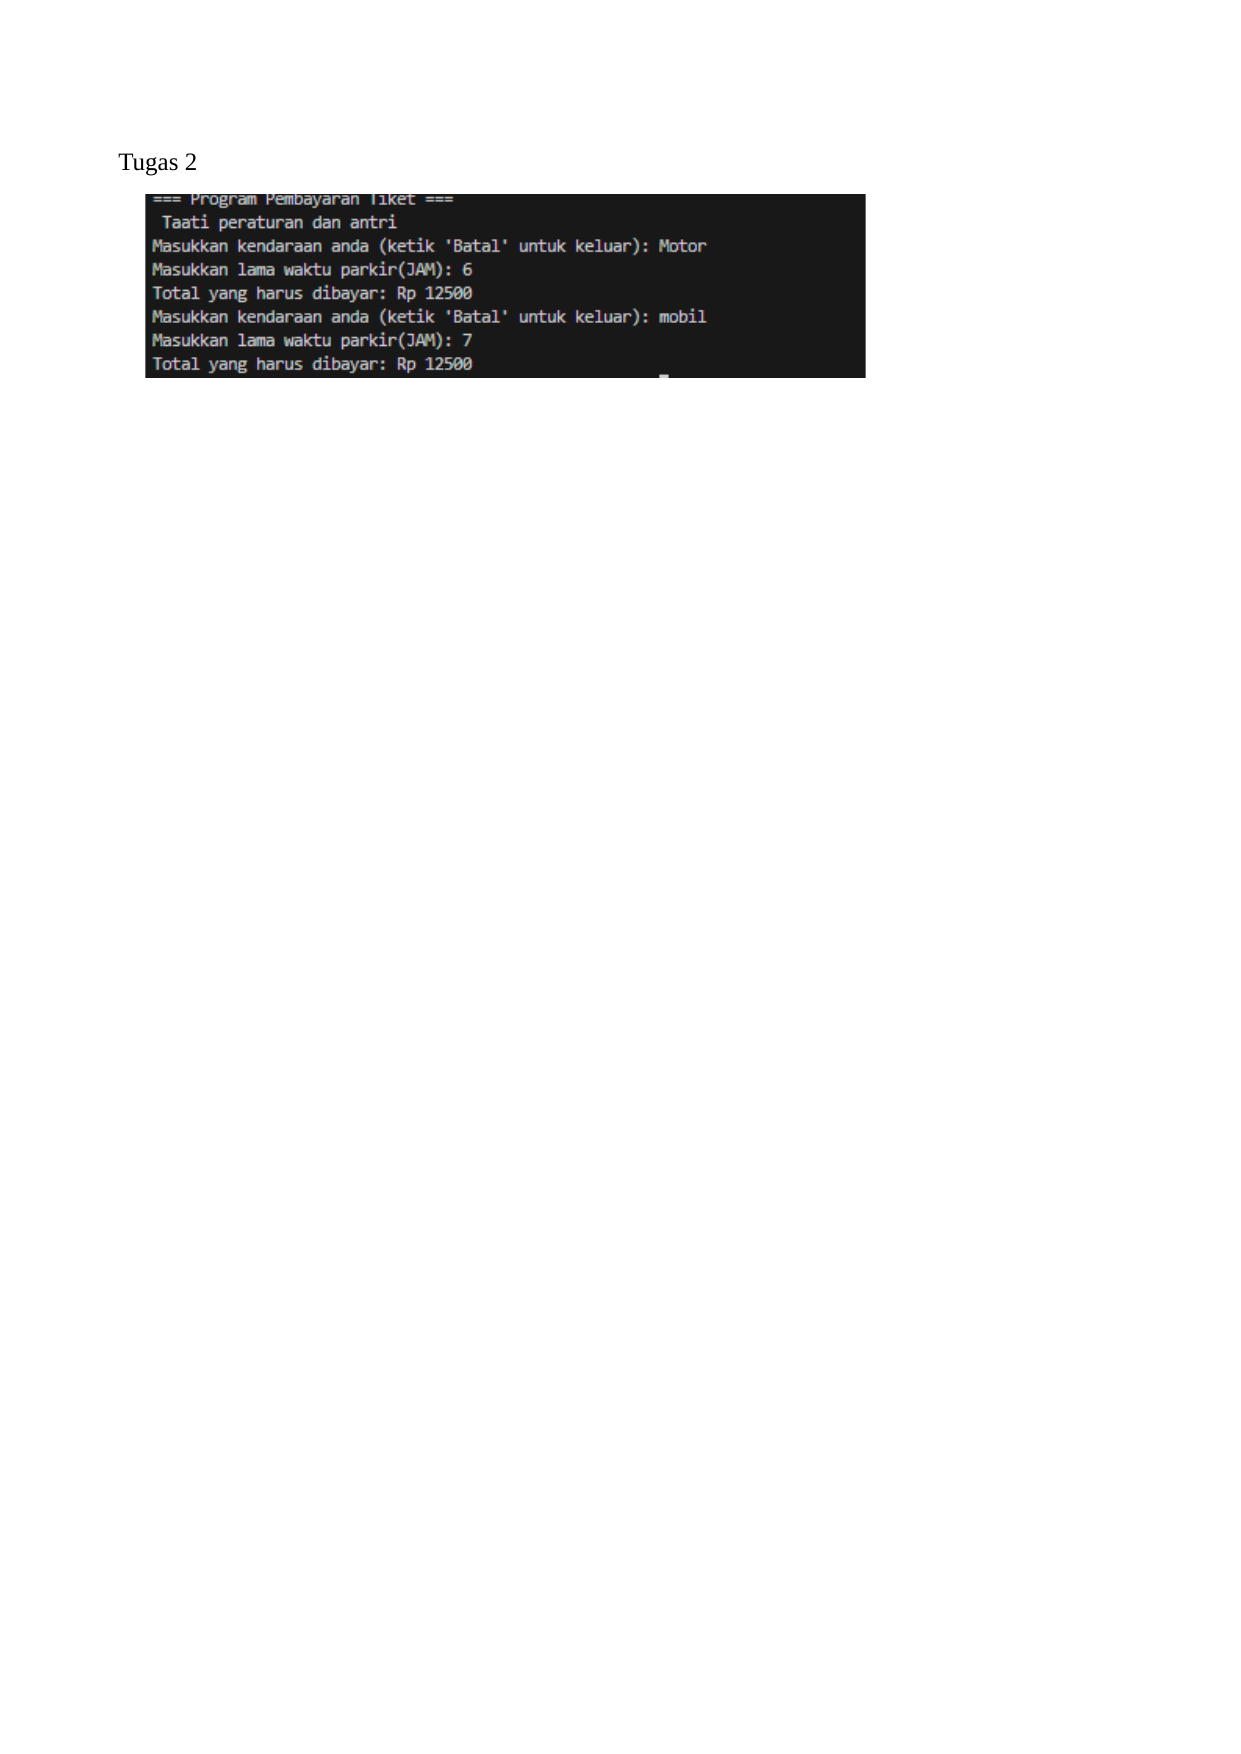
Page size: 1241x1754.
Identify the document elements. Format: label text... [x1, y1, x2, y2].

picture [145, 194, 866, 378]
text Tugas 2 [118, 147, 1122, 176]
